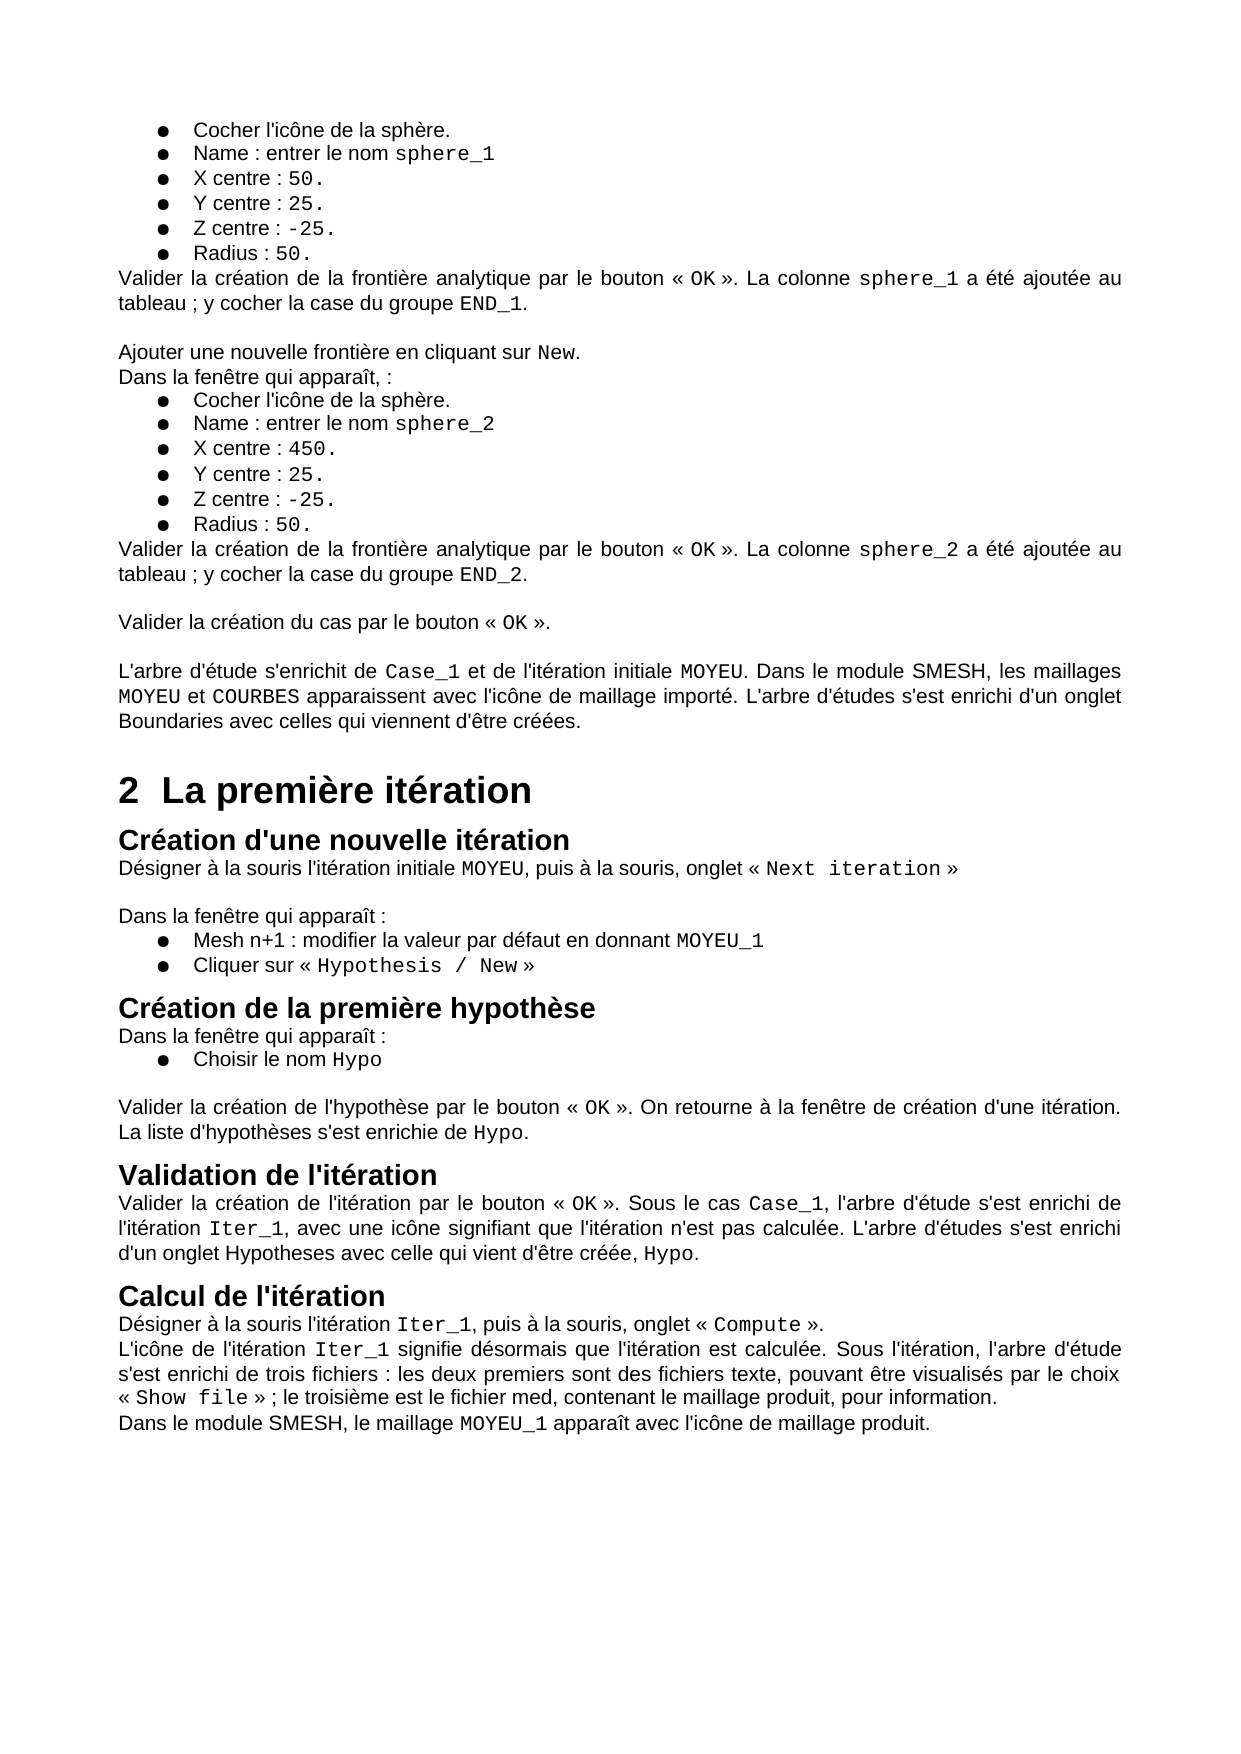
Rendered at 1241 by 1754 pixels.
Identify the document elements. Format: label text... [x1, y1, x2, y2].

list X centre : 50. [156, 166, 1122, 192]
text Désigner à la souris l'itération Iter_1, puis à la souris, onglet « Compute ». [118, 1312, 1122, 1338]
subtitle Calcul de l'itération [118, 1280, 1122, 1312]
subtitle Création d'une nouvelle itération [118, 824, 1122, 857]
text L'icône de l'itération Iter_1 signifie désormais que l'itération est calculée. Sous l'itération, l'arbre d'étude s'est enrichi de trois fichiers : les deux premiers sont des fichiers texte, pouvant être visualisés par le choix « Show file » ; le troisième est le fichier med, contenant le maillage produit, pour information. [118, 1338, 1122, 1411]
text Valider la création de l'hypothèse par le bouton « OK ». On retourne à la fenêtre de création d'une itération. La liste d'hypothèses s'est enrichie de Hypo. [118, 1096, 1122, 1146]
subtitle Validation de l'itération [118, 1159, 1122, 1192]
list Z centre : -25. [156, 217, 1122, 242]
list X centre : 450. [156, 437, 1122, 462]
list Z centre : -25. [156, 487, 1122, 512]
subtitle La première itération [118, 769, 1122, 811]
list Cocher l'icône de la sphère. [156, 389, 1122, 412]
text Dans la fenêtre qui apparaît : [118, 1024, 1122, 1047]
text Dans le module SMESH, le maillage MOYEU_1 apparaît avec l'icône de maillage produit. [118, 1411, 1122, 1436]
text Valider la création de la frontière analytique par le bouton « OK ». La colonne sphere_2 a été ajoutée au tableau ; y cocher la case du groupe END_2. [118, 537, 1122, 588]
list Y centre : 25. [156, 192, 1122, 217]
list Y centre : 25. [156, 462, 1122, 487]
text L'arbre d'étude s'enrichit de Case_1 et de l'itération initiale MOYEU. Dans le module SMESH, les maillages MOYEU et COURBES apparaissent avec l'icône de maillage importé. L'arbre d'études s'est enrichi d'un onglet Boundaries avec celles qui viennent d'être créées. [118, 659, 1122, 733]
list Radius : 50. [156, 242, 1122, 267]
list Name : entrer le nom sphere_2 [156, 412, 1122, 437]
text Valider la création de la frontière analytique par le bouton « OK ». La colonne sphere_1 a été ajoutée au tableau ; y cocher la case du groupe END_1. [118, 267, 1122, 317]
text Ajouter une nouvelle frontière en cliquant sur New. [118, 340, 1122, 365]
text Dans la fenêtre qui apparaît, : [118, 365, 1122, 389]
list Cocher l'icône de la sphère. [156, 118, 1122, 141]
text Valider la création du cas par le bouton « OK ». [118, 611, 1122, 636]
list Cliquer sur « Hypothesis / New » [156, 953, 1122, 978]
subtitle Création de la première hypothèse [118, 992, 1122, 1024]
text Valider la création de l'itération par le bouton « OK ». Sous le cas Case_1, l'arbre d'étude s'est enrichi de l'itération Iter_1, avec une icône signifiant que l'itération n'est pas calculée. L'arbre d'études s'est enrichi d'un onglet Hypotheses avec celle qui vient d'être créée, Hypo. [118, 1192, 1122, 1267]
text Désigner à la souris l'itération initiale MOYEU, puis à la souris, onglet « Next iteration » [118, 857, 1122, 882]
list Name : entrer le nom sphere_1 [156, 141, 1122, 166]
list Radius : 50. [156, 512, 1122, 537]
list Choisir le nom Hypo [156, 1047, 1122, 1072]
list Mesh n+1 : modifier la valeur par défaut en donnant MOYEU_1 [156, 928, 1122, 953]
text Dans la fenêtre qui apparaît : [118, 905, 1122, 928]
